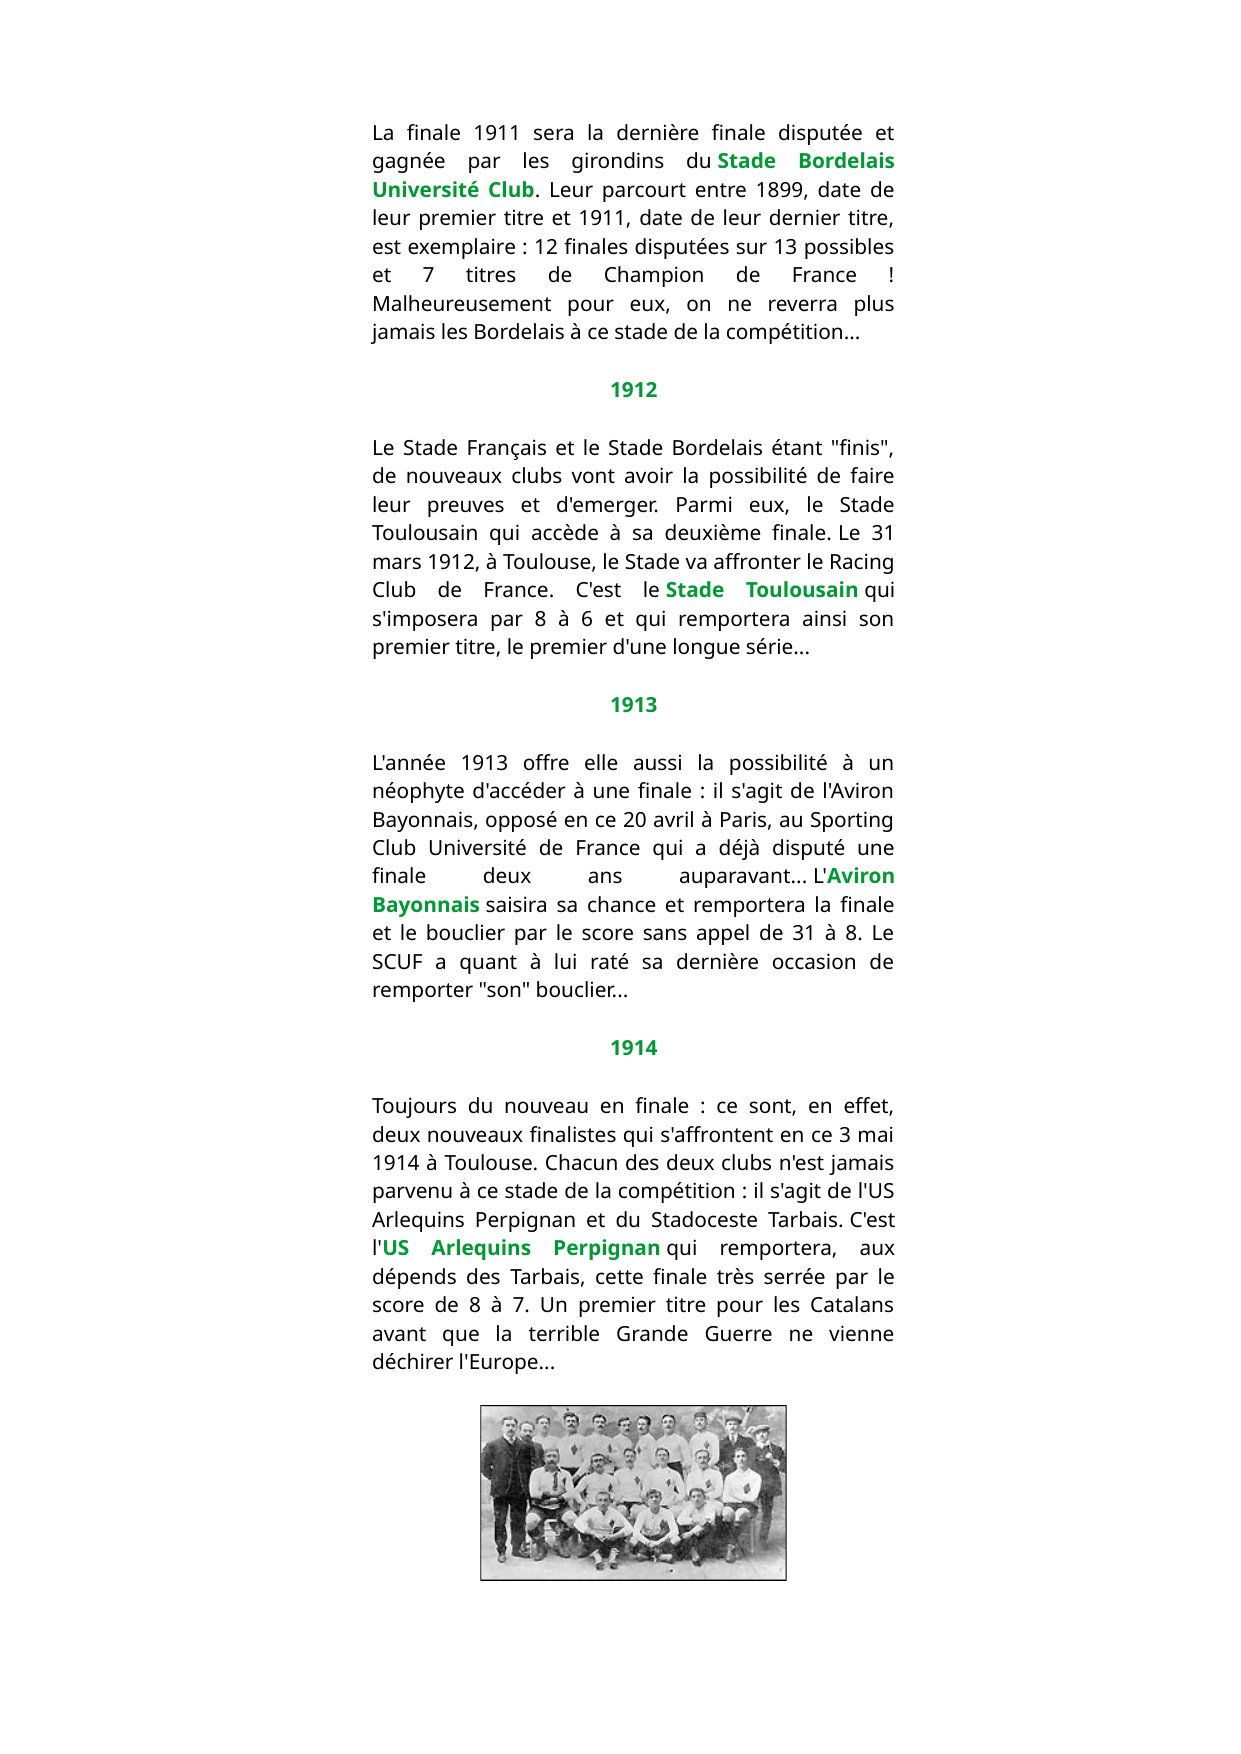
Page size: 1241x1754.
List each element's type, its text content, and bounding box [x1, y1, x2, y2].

picture [480, 1405, 787, 1581]
table_cell La finale 1911 sera la dernière finale disputée et gagnée par les girondins du Stade Bordelais Université Club. Leur parcourt entre 1899, date de leur premier titre et 1911, date de leur dernier titre, est exemplaire : 12 finales disputées sur 13 possibles et 7 titres de Champion de France ! Malheureusement pour eux, on ne reverra plus jamais les Bordelais à ce stade de la compétition... 1912 Le Stade Français et le Stade Bordelais étant "finis", de nouveaux clubs vont avoir la possibilité de faire leur preuves et d'emerger. Parmi eux, le Stade Toulousain qui accède à sa deuxième finale. Le 31 mars 1912, à Toulouse, le Stade va affronter le Racing Club de France. C'est le Stade Toulousain qui s'imposera par 8 à 6 et qui remportera ainsi son premier titre, le premier d'une longue série... 1913 L'année 1913 offre elle aussi la possibilité à un néophyte d'accéder à une finale : il s'agit de l'Aviron Bayonnais, opposé en ce 20 avril à Paris, au Sporting Club Université de France qui a déjà disputé une finale deux ans auparavant... L'Aviron Bayonnais saisira sa chance et remportera la finale et le bouclier par le score sans appel de 31 à 8. Le SCUF a quant à lui raté sa dernière occasion de remporter "son" bouclier... 1914 Toujours du nouveau en finale : ce sont, en effet, deux nouveaux finalistes qui s'affrontent en ce 3 mai 1914 à Toulouse. Chacun des deux clubs n'est jamais parvenu à ce stade de la compétition : il s'agit de l'US Arlequins Perpignan et du Stadoceste Tarbais. C'est l'US Arlequins Perpignan qui remportera, aux dépends des Tarbais, cette finale très serrée par le score de 8 à 7. Un premier titre pour les Catalans avant que la terrible Grande Guerre ne vienne déchirer l'Europe... [372, 118, 895, 1609]
table_cell [345, 118, 372, 1609]
